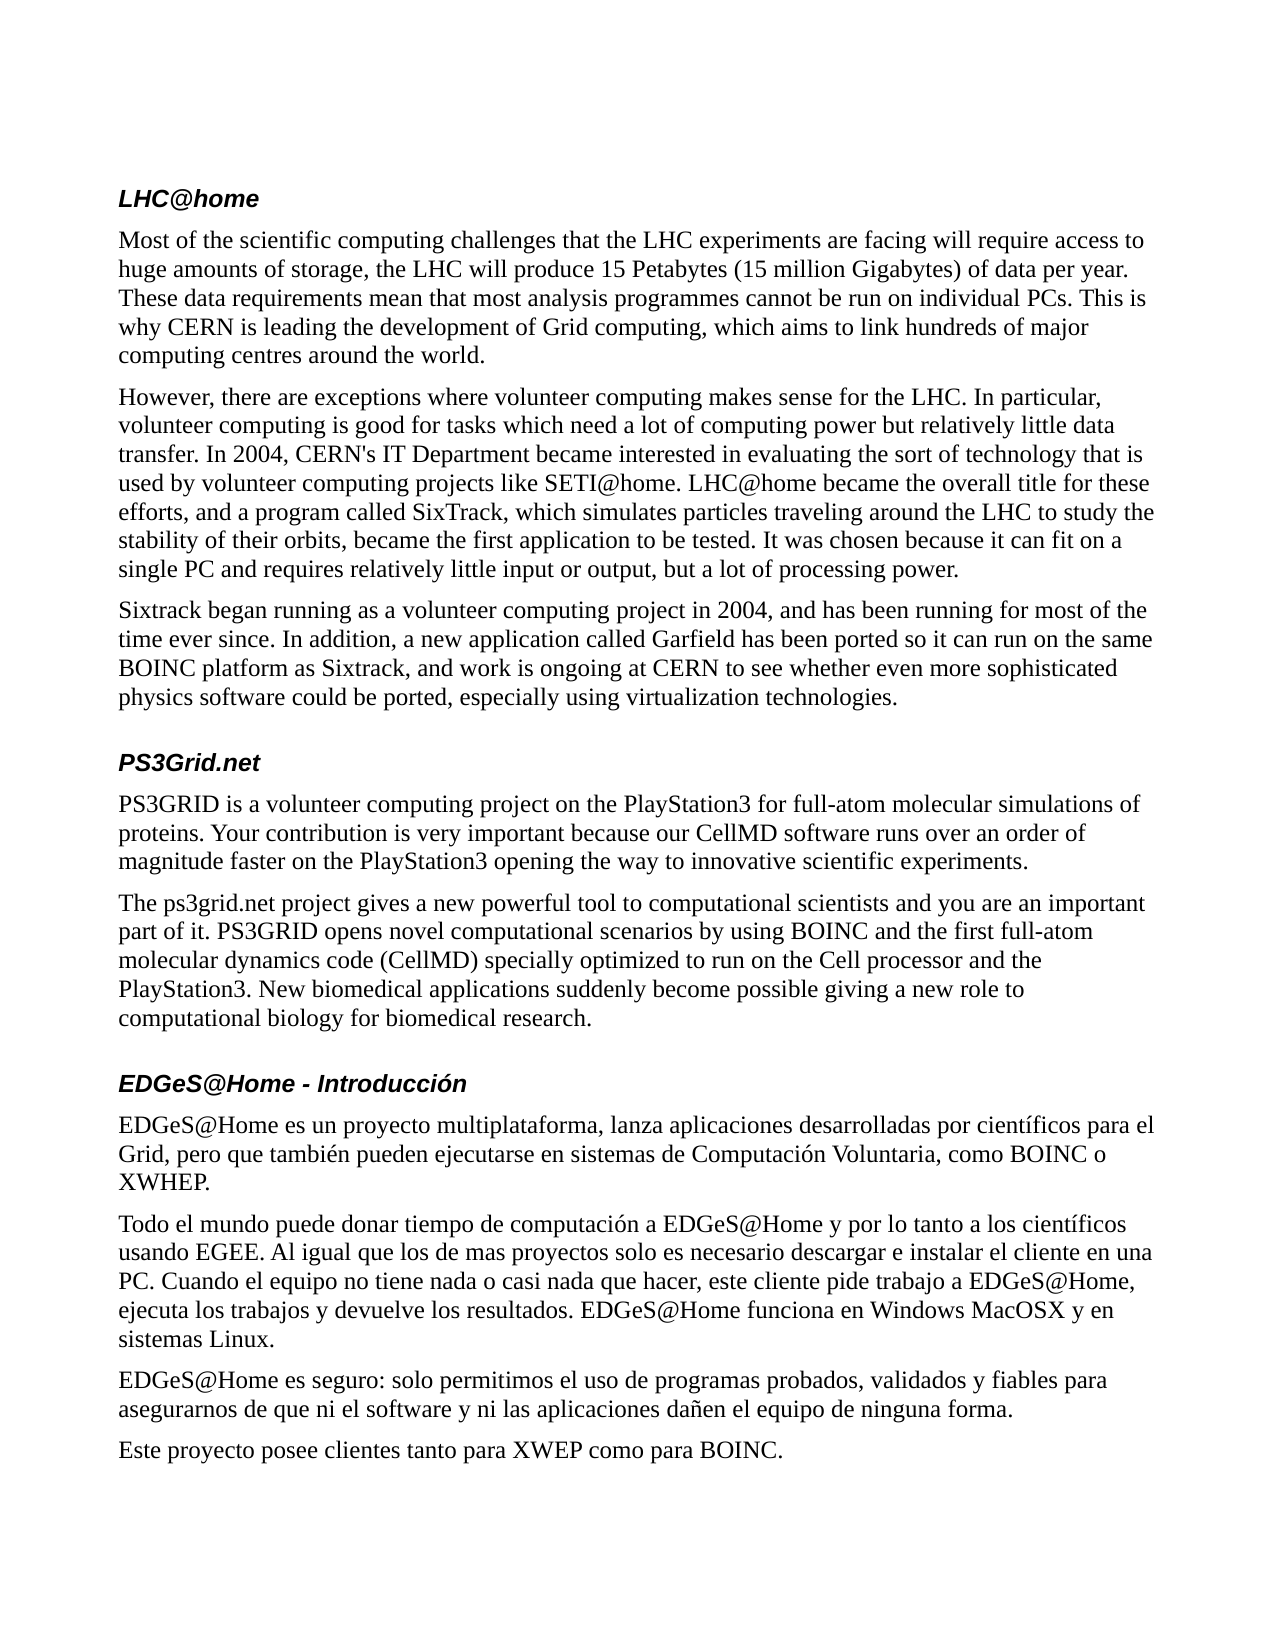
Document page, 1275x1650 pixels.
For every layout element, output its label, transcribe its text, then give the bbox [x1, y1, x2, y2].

subtitle PS3Grid.net [118, 748, 1157, 776]
text EDGeS@Home es un proyecto multiplataforma, lanza aplicaciones desarrolladas por científicos para el Grid, pero que también pueden ejecutarse en sistemas de Computación Voluntaria, como BOINC o XWHEP. [118, 1110, 1157, 1196]
text However, there are exceptions where volunteer computing makes sense for the LHC. In particular, volunteer computing is good for tasks which need a lot of computing power but relatively little data transfer. In 2004, CERN's IT Department became interested in evaluating the sort of technology that is used by volunteer computing projects like SETI@home. LHC@home became the overall title for these efforts, and a program called SixTrack, which simulates particles traveling around the LHC to study the stability of their orbits, became the first application to be tested. It was chosen because it can fit on a single PC and requires relatively little input or output, but a lot of processing power. [118, 382, 1157, 583]
text Este proyecto posee clientes tanto para XWEP como para BOINC. [118, 1435, 1157, 1464]
text Sixtrack began running as a volunteer computing project in 2004, and has been running for most of the time ever since. In addition, a new application called Garfield has been ported so it can run on the same BOINC platform as Sixtrack, and work is ongoing at CERN to see whether even more sophisticated physics software could be ported, especially using virtualization technologies. [118, 595, 1157, 710]
subtitle LHC@home [118, 184, 1157, 213]
text The ps3grid.net project gives a new powerful tool to computational scientists and you are an important part of it. PS3GRID opens novel computational scenarios by using BOINC and the first full-atom molecular dynamics code (CellMD) specially optimized to run on the Cell processor and the PlayStation3. New biomedical applications suddenly become possible giving a new role to computational biology for biomedical research. [118, 888, 1157, 1031]
text Todo el mundo puede donar tiempo de computación a EDGeS@Home y por lo tanto a los científicos usando EGEE. Al igual que los de mas proyectos solo es necesario descargar e instalar el cliente en una PC. Cuando el equipo no tiene nada o casi nada que hacer, este cliente pide trabajo a EDGeS@Home, ejecuta los trabajos y devuelve los resultados. EDGeS@Home funciona en Windows MacOSX y en sistemas Linux. [118, 1209, 1157, 1352]
text Most of the scientific computing challenges that the LHC experiments are facing will require access to huge amounts of storage, the LHC will produce 15 Petabytes (15 million Gigabytes) of data per year. These data requirements mean that most analysis programmes cannot be run on individual PCs. This is why CERN is leading the development of Grid computing, which aims to link hundreds of major computing centres around the world. [118, 225, 1157, 369]
text EDGeS@Home es seguro: solo permitimos el uso de programas probados, validados y fiables para asegurarnos de que ni el software y ni las aplicaciones dañen el equipo de ninguna forma. [118, 1365, 1157, 1422]
text PS3GRID is a volunteer computing project on the PlayStation3 for full-atom molecular simulations of proteins. Your contribution is very important because our CellMD software runs over an order of magnitude faster on the PlayStation3 opening the way to innovative scientific experiments. [118, 789, 1157, 875]
subtitle EDGeS@Home - Introducción [118, 1069, 1157, 1097]
